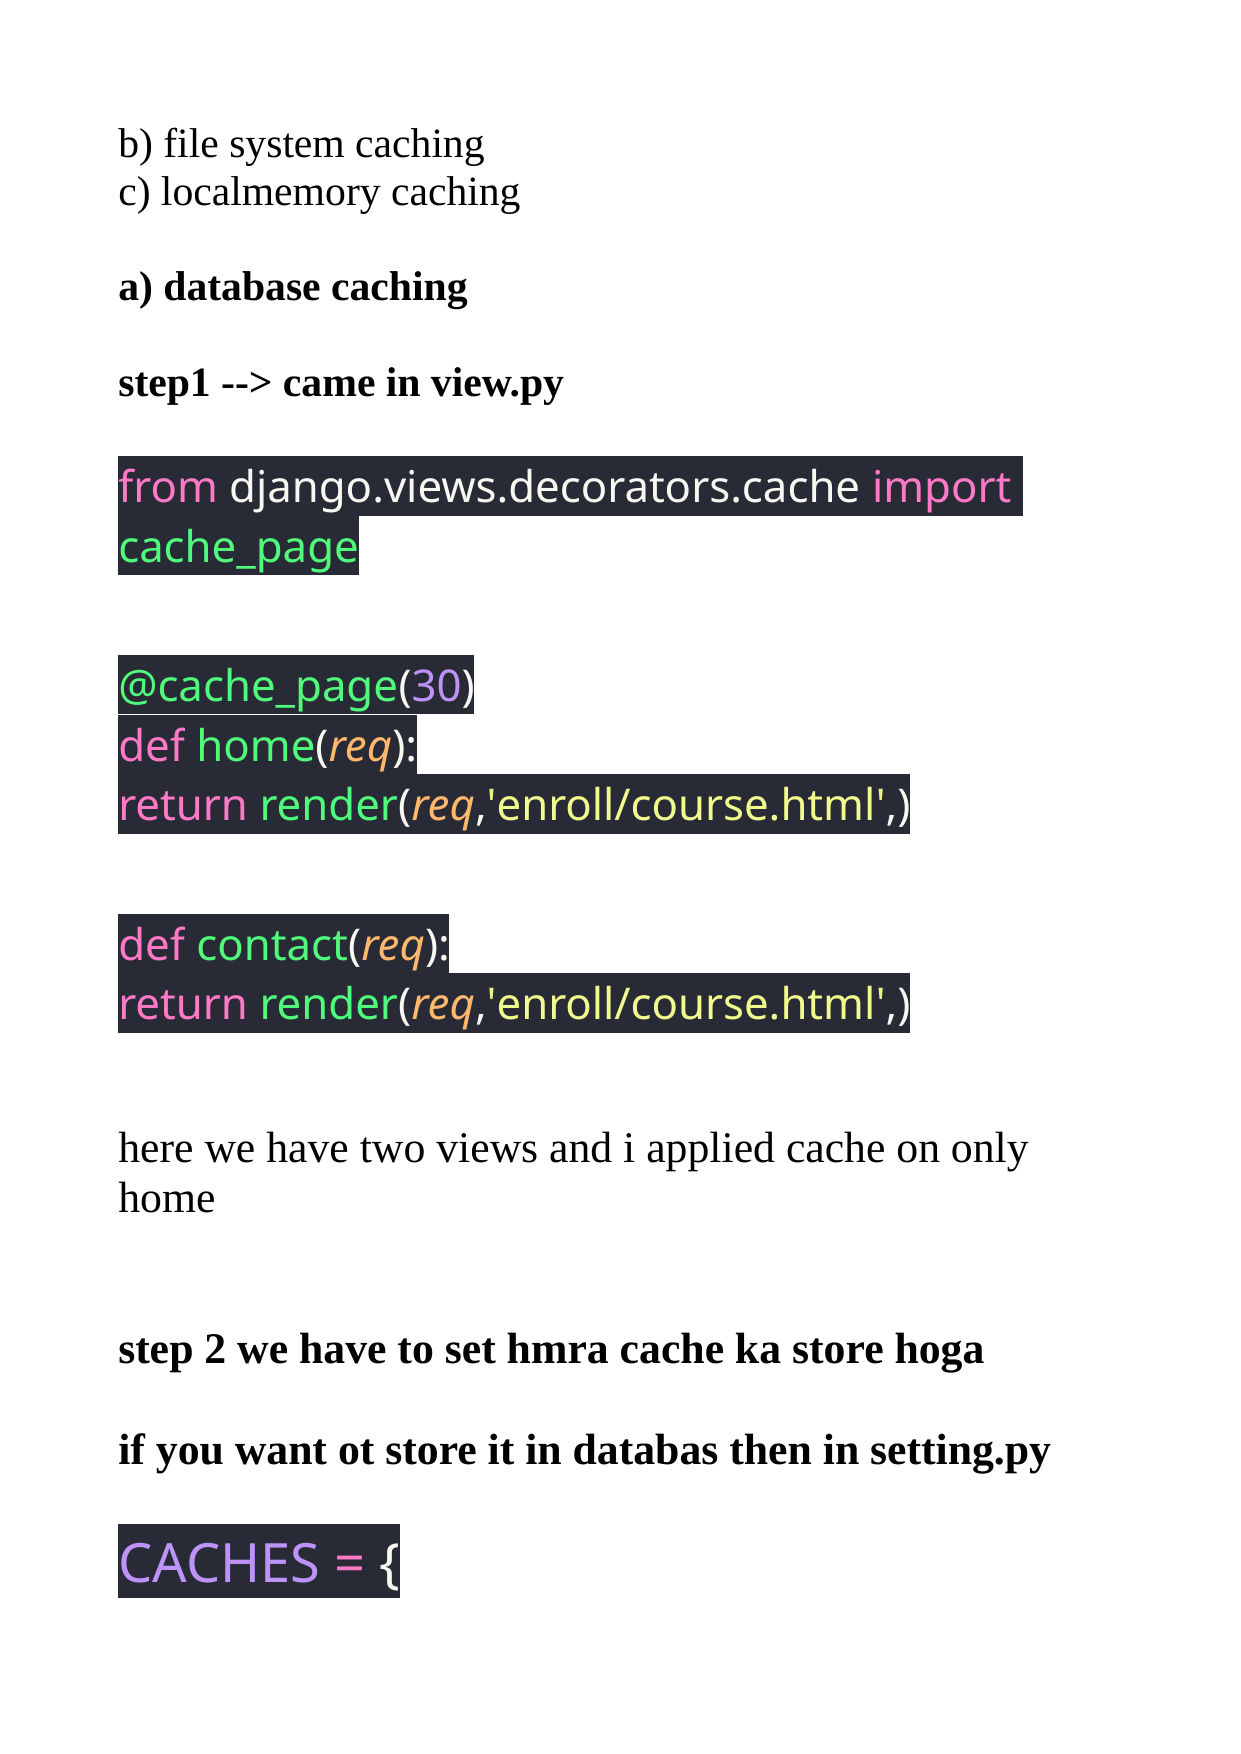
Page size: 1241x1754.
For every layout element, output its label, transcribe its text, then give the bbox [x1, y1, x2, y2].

text def home(req): [118, 714, 1122, 774]
text from django.views.decorators.cache import cache_page [118, 456, 1122, 575]
text here we have two views and i applied cache on only home [118, 1122, 1122, 1222]
text CACHES = { [118, 1524, 1122, 1598]
text return render(req,'enroll/course.html',) [118, 774, 1122, 834]
text if you want ot store it in databas then in setting.py [118, 1423, 1122, 1474]
text c) localmemory caching [118, 166, 1122, 214]
text step 2 we have to set hmra cache ka store hoga [118, 1323, 1122, 1373]
text step1 --> came in view.py [118, 358, 1122, 406]
text a) database caching [118, 262, 1122, 310]
text return render(req,'enroll/course.html',) [118, 973, 1122, 1033]
text b) file system caching [118, 118, 1122, 166]
text @cache_page(30) [118, 655, 1122, 714]
text def contact(req): [118, 913, 1122, 973]
